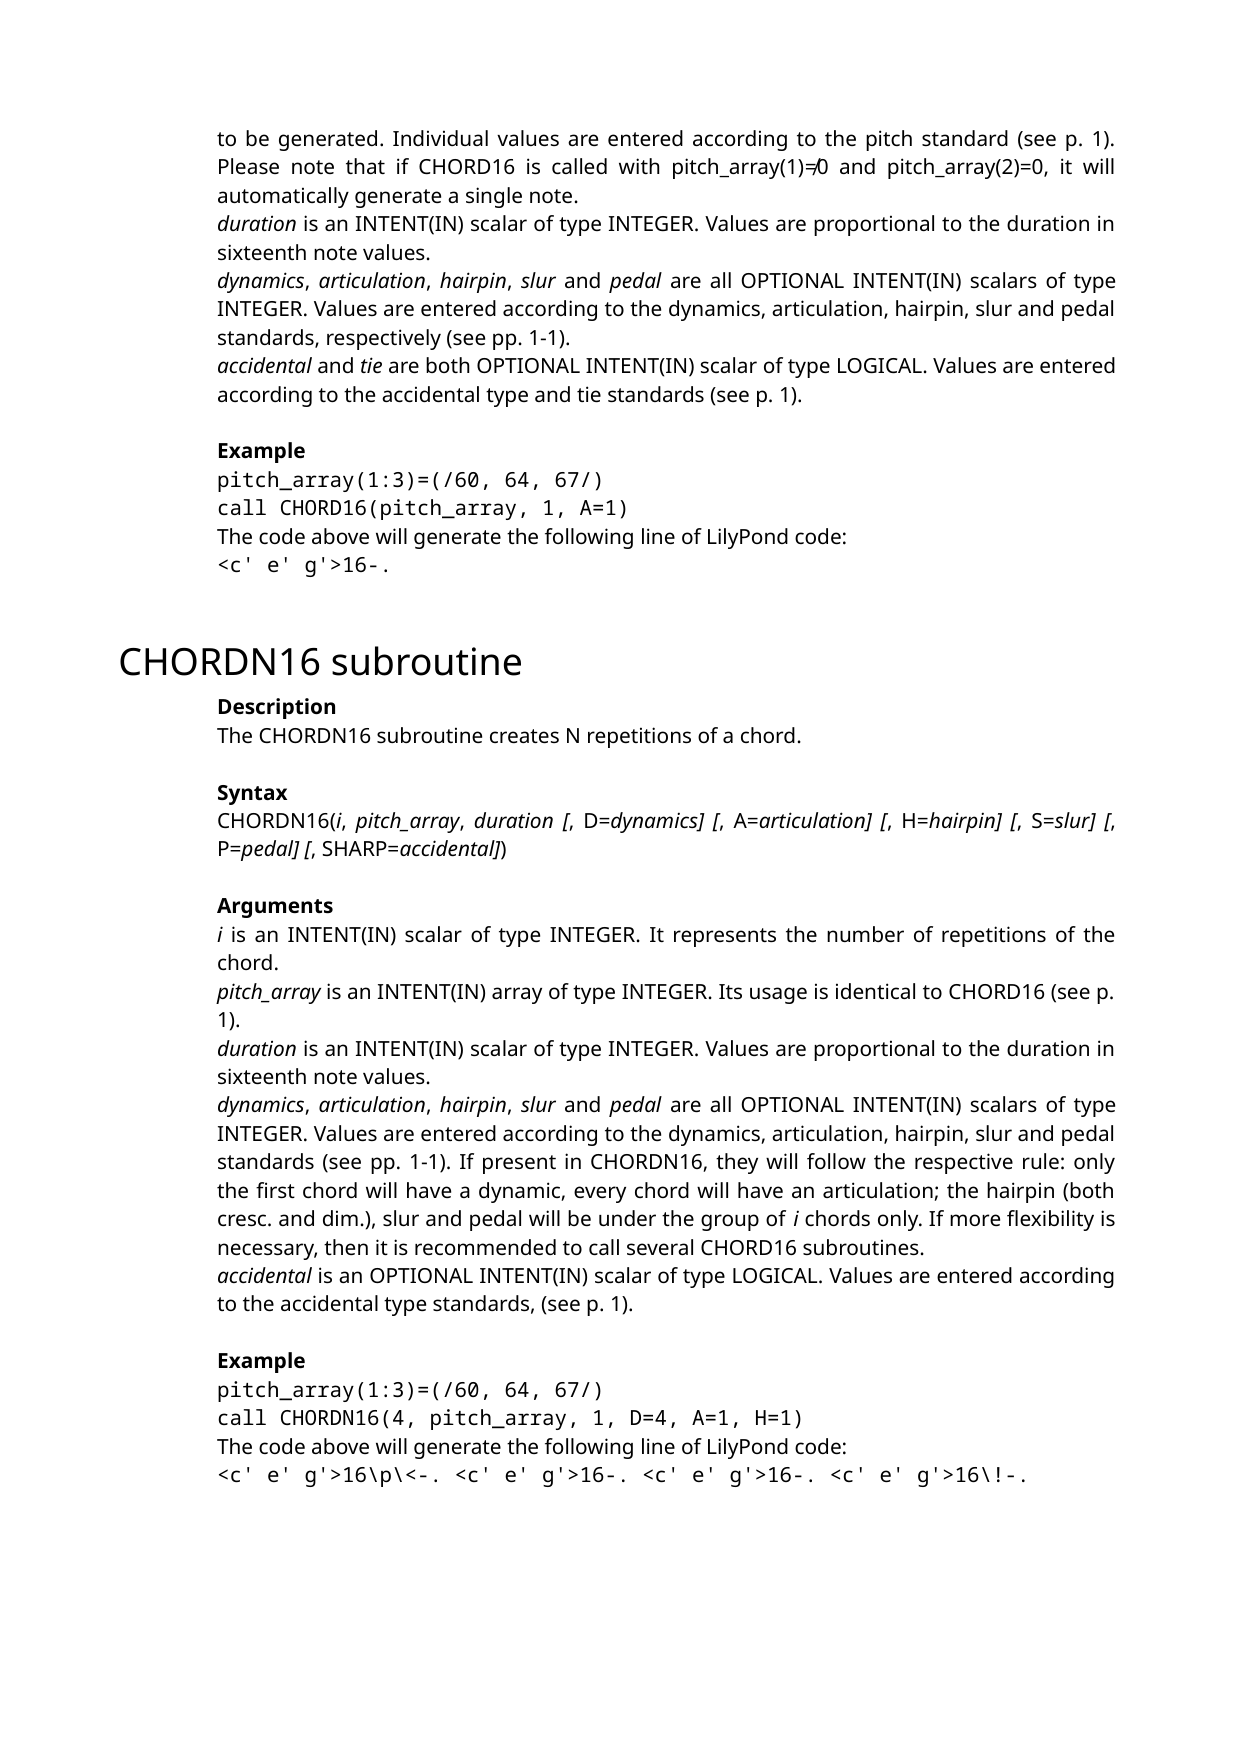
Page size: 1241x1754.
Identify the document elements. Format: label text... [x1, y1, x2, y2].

table_header [118, 687, 211, 1494]
table_header to be generated. Individual values are entered according to the pitch standard (see p. 1). Please note that if CHORD16 is called with pitch_array(1)≠0 and pitch_array(2)=0, it will automatically generate a single note. duration is an INTENT(IN) scalar of type INTEGER. Values are proportional to the duration in sixteenth note values. dynamics, articulation, hairpin, slur and pedal are all OPTIONAL INTENT(IN) scalars of type INTEGER. Values are entered according to the dynamics, articulation, hairpin, slur and pedal standards, respectively (see pp. 1-1). accidental and tie are both OPTIONAL INTENT(IN) scalar of type LOGICAL. Values are entered according to the accidental type and tie standards (see p. 1). Example pitch_array(1:3)=(/60, 64, 67/) call CHORD16(pitch_array, 1, A=1) The code above will generate the following line of LilyPond code: <c' e' g'>16-. [211, 118, 1122, 584]
text CHORDN16 subroutine [118, 636, 1122, 687]
table_header [118, 118, 211, 584]
table_header Description The CHORDN16 subroutine creates N repetitions of a chord. Syntax CHORDN16(i, pitch_array, duration [, D=dynamics] [, A=articulation] [, H=hairpin] [, S=slur] [, P=pedal] [, SHARP=accidental]) Arguments i is an INTENT(IN) scalar of type INTEGER. It represents the number of repetitions of the chord. pitch_array is an INTENT(IN) array of type INTEGER. Its usage is identical to CHORD16 (see p. 1). duration is an INTENT(IN) scalar of type INTEGER. Values are proportional to the duration in sixteenth note values. dynamics, articulation, hairpin, slur and pedal are all OPTIONAL INTENT(IN) scalars of type INTEGER. Values are entered according to the dynamics, articulation, hairpin, slur and pedal standards (see pp. 1-1). If present in CHORDN16, they will follow the respective rule: only the first chord will have a dynamic, every chord will have an articulation; the hairpin (both cresc. and dim.), slur and pedal will be under the group of i chords only. If more flexibility is necessary, then it is recommended to call several CHORD16 subroutines. accidental is an OPTIONAL INTENT(IN) scalar of type LOGICAL. Values are entered according to the accidental type standards, (see p. 1). Example pitch_array(1:3)=(/60, 64, 67/) call CHORDN16(4, pitch_array, 1, D=4, A=1, H=1) The code above will generate the following line of LilyPond code: <c' e' g'>16\p\<-. <c' e' g'>16-. <c' e' g'>16-. <c' e' g'>16\!-. [211, 687, 1122, 1494]
